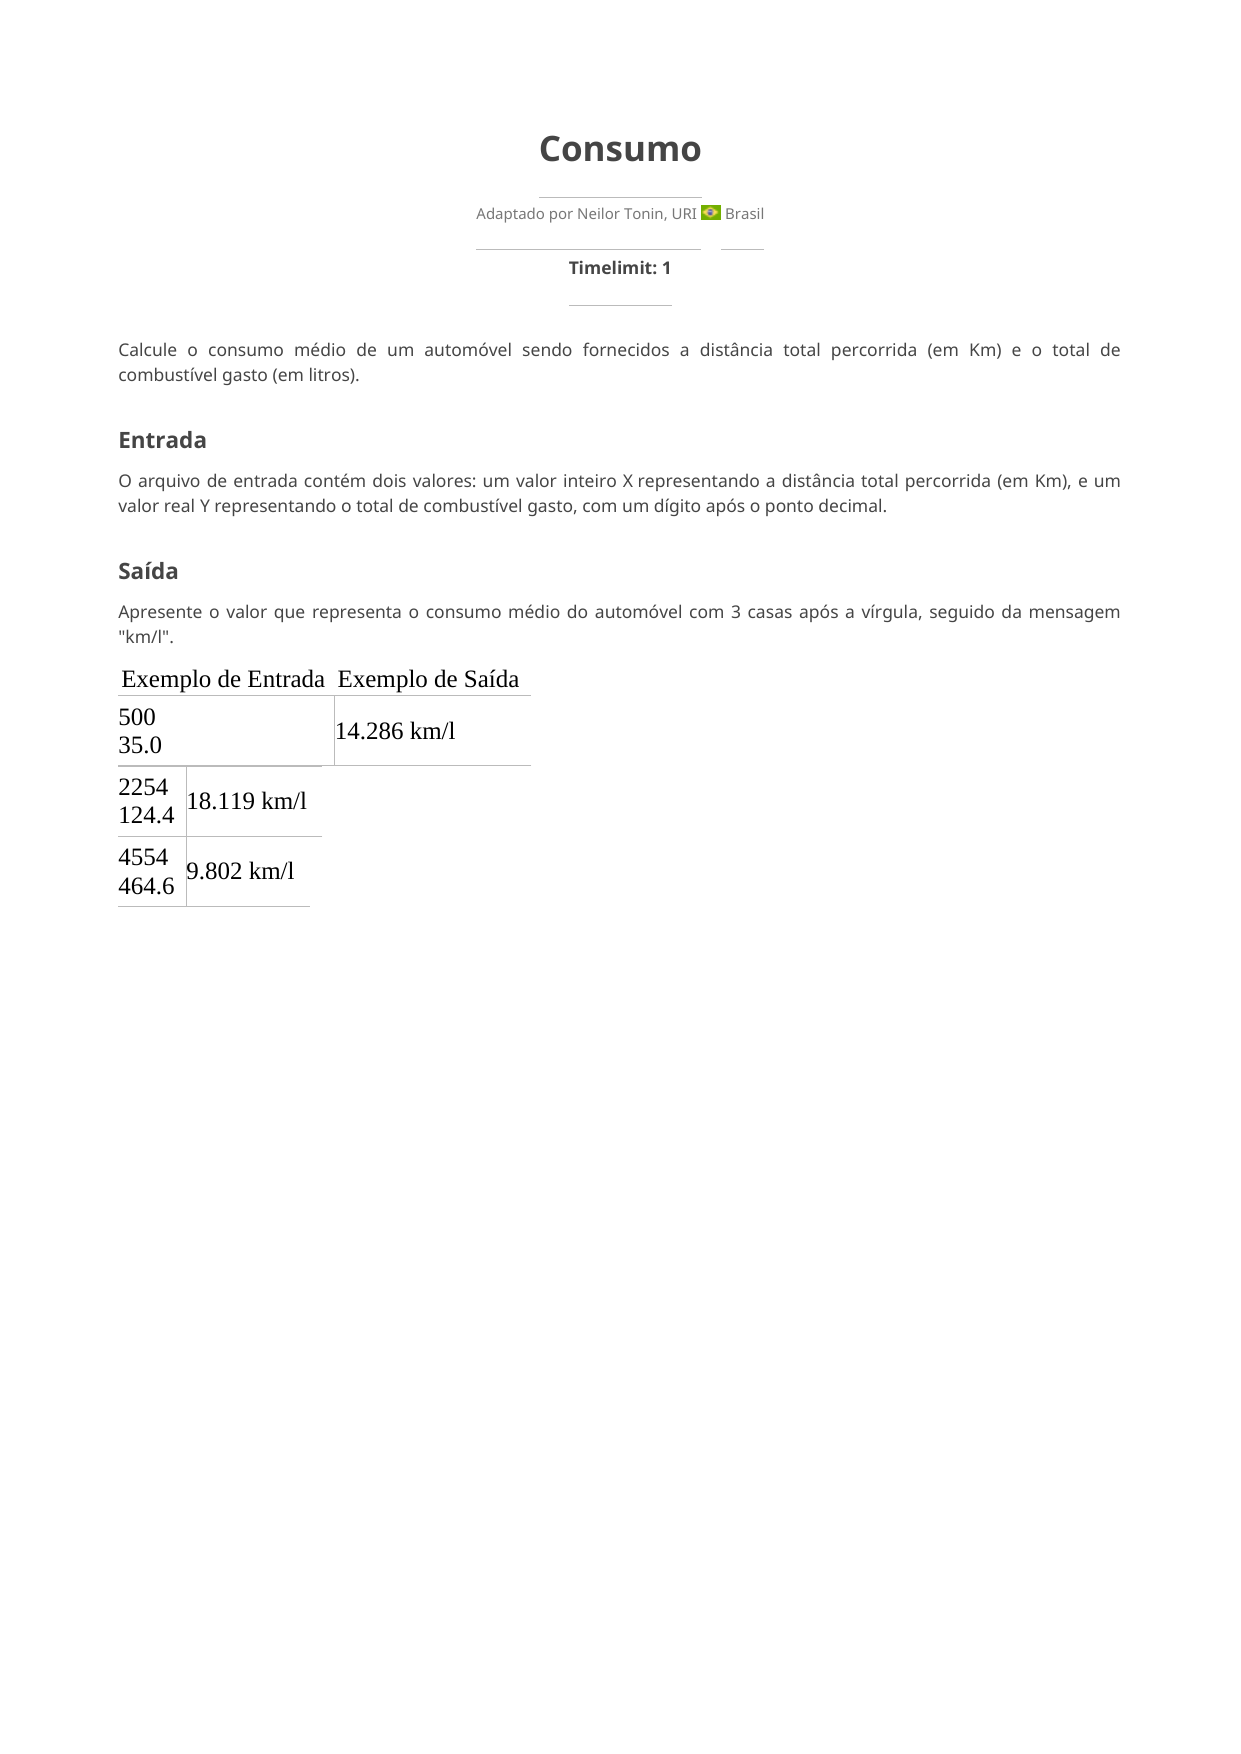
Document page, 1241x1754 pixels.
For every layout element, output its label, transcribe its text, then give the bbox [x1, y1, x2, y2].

table_header 4554 464.6 [118, 837, 186, 906]
table_header 18.119 km/l [187, 767, 322, 836]
text Adaptado por Neilor Tonin, URI Brasil [118, 203, 1122, 249]
table_cell 14.286 km/l [335, 696, 531, 765]
subtitle Consumo [118, 124, 1122, 197]
text O arquivo de entrada contém dois valores: um valor inteiro X representando a distância total percorrida (em Km), e um valor real Y representando o total de combustível gasto, com um dígito após o ponto decimal. [118, 468, 1122, 518]
table_header Exemplo de Entrada [118, 661, 334, 695]
picture [701, 205, 721, 220]
text Calcule o consumo médio de um automóvel sendo fornecidos a distância total percorrida (em Km) e o total de combustível gasto (em litros). [118, 337, 1122, 387]
subtitle Entrada [118, 424, 1122, 455]
subtitle Saída [118, 555, 1122, 586]
text Apresente o valor que representa o consumo médio do automóvel com 3 casas após a vírgula, seguido da mensagem "km/l". [118, 598, 1122, 648]
text Timelimit: 1 [118, 256, 1122, 305]
table_header Exemplo de Saída [335, 661, 531, 695]
table_header 9.802 km/l [187, 837, 310, 906]
table_header 2254 124.4 [118, 767, 186, 836]
table_cell 500 35.0 [118, 696, 334, 765]
